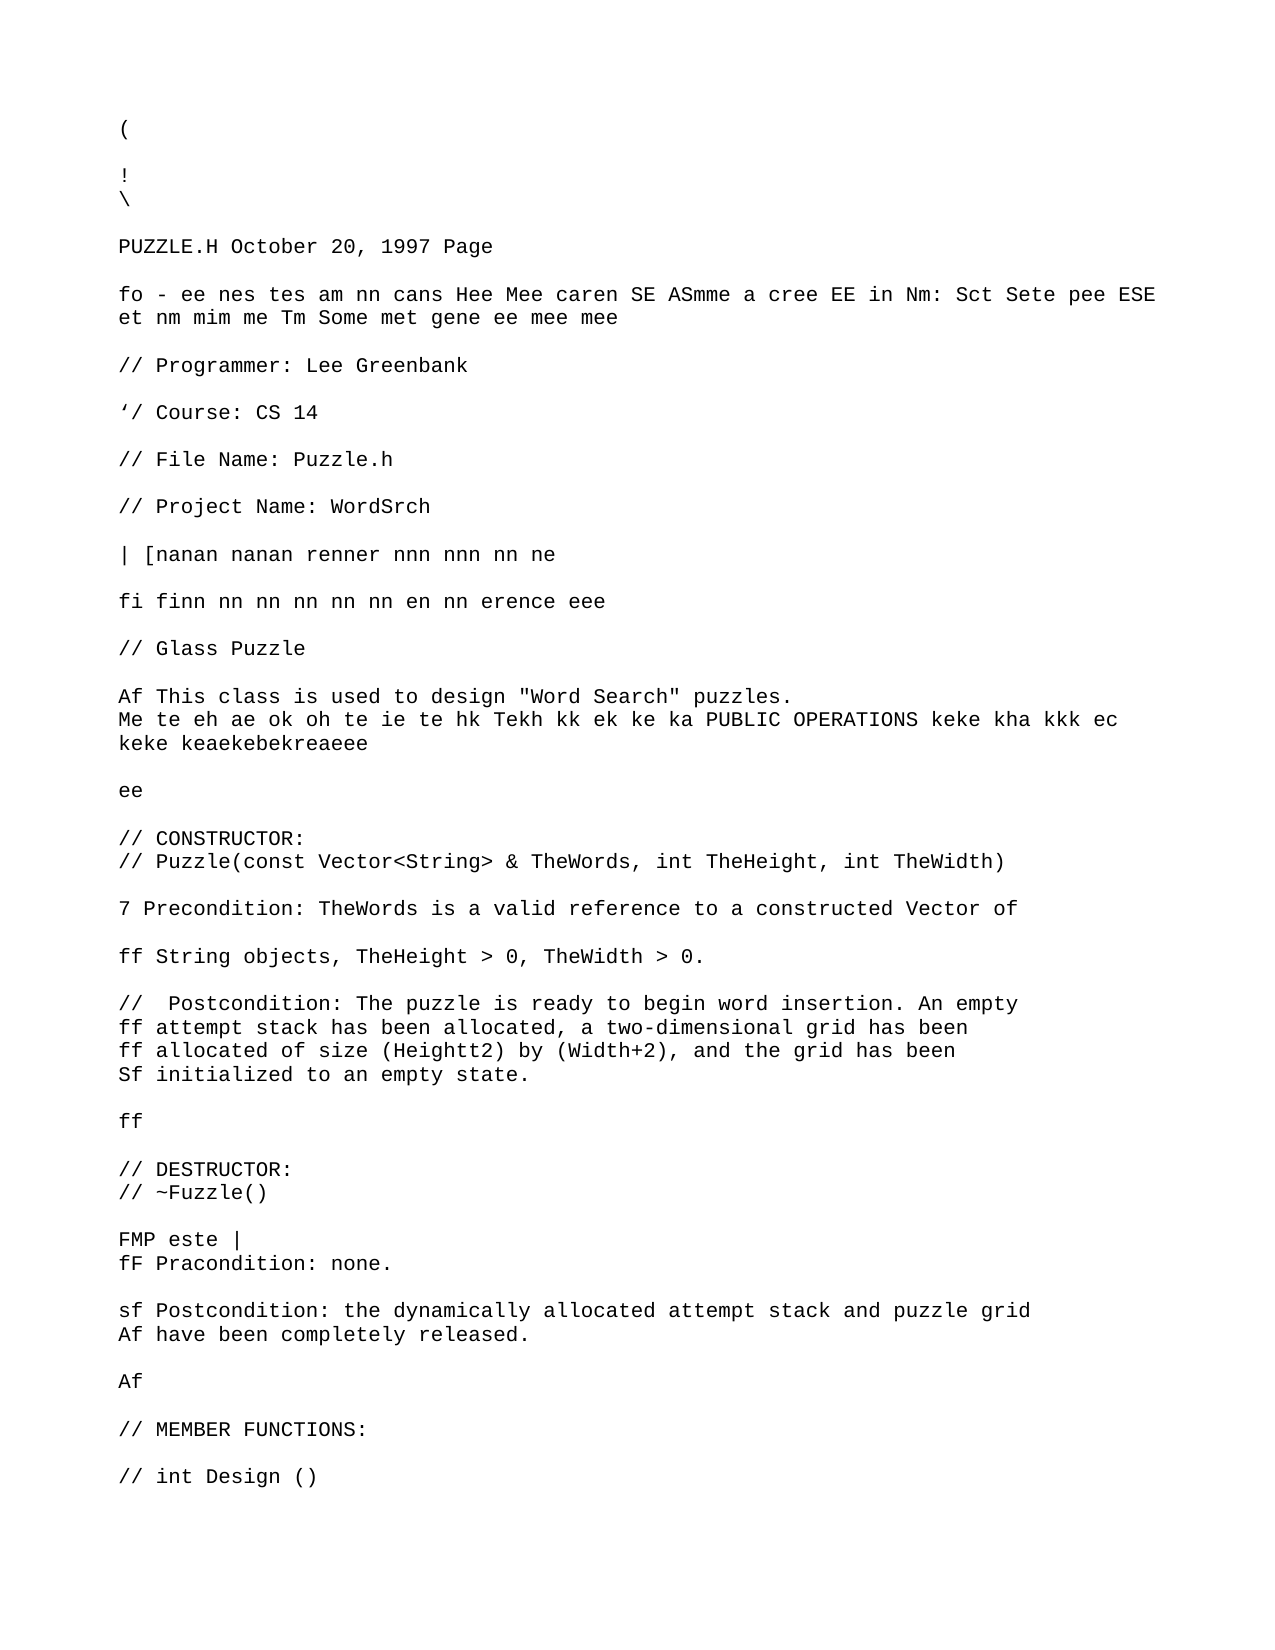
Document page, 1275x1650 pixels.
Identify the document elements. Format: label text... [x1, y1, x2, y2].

text PUZZLE.H October 20, 1997 Page [118, 236, 1157, 260]
text // DESTRUCTOR: [118, 1158, 1157, 1182]
text ! [118, 165, 1157, 189]
text sf Postcondition: the dynamically allocated attempt stack and puzzle grid [118, 1300, 1157, 1324]
text // Project Name: WordSrch [118, 496, 1157, 520]
text ff [118, 1111, 1157, 1135]
text ( [118, 118, 1157, 142]
text // CONSTRUCTOR: [118, 827, 1157, 851]
text fo - ee nes tes am nn cans Hee Mee caren SE ASmme a cree EE in Nm: Sct Sete pee ESE et nm mim me Tm Some met gene ee mee mee [118, 284, 1157, 331]
text Af [118, 1371, 1157, 1395]
text Af have been completely released. [118, 1324, 1157, 1348]
text | [nanan nanan renner nnn nnn nn ne [118, 544, 1157, 567]
text // File Name: Puzzle.h [118, 449, 1157, 473]
text // Postcondition: The puzzle is ready to begin word insertion. An empty [118, 993, 1157, 1017]
text // Programmer: Lee Greenbank [118, 354, 1157, 378]
text Af This class is used to design "Word Search" puzzles. [118, 686, 1157, 709]
text ‘/ Course: CS 14 [118, 402, 1157, 426]
text // Glass Puzzle [118, 638, 1157, 662]
text Me te eh ae ok oh te ie te hk Tekh kk ek ke ka PUBLIC OPERATIONS keke kha kkk ec keke keaekebekreaeee [118, 709, 1157, 757]
text ff allocated of size (Heightt2) by (Width+2), and the grid has been [118, 1040, 1157, 1064]
text // ~Fuzzle() [118, 1182, 1157, 1206]
text ff String objects, TheHeight > 0, TheWidth > 0. [118, 946, 1157, 969]
text FMP este | [118, 1229, 1157, 1253]
text ff attempt stack has been allocated, a two-dimensional grid has been [118, 1017, 1157, 1040]
text // int Design () [118, 1466, 1157, 1489]
text // MEMBER FUNCTIONS: [118, 1419, 1157, 1442]
text 7 Precondition: TheWords is a valid reference to a constructed Vector of [118, 898, 1157, 922]
text ee [118, 780, 1157, 804]
text Sf initialized to an empty state. [118, 1064, 1157, 1088]
text fF Pracondition: none. [118, 1253, 1157, 1277]
text // Puzzle(const Vector<String> & TheWords, int TheHeight, int TheWidth) [118, 851, 1157, 875]
text fi finn nn nn nn nn nn en nn erence eee [118, 591, 1157, 615]
text \ [118, 189, 1157, 213]
